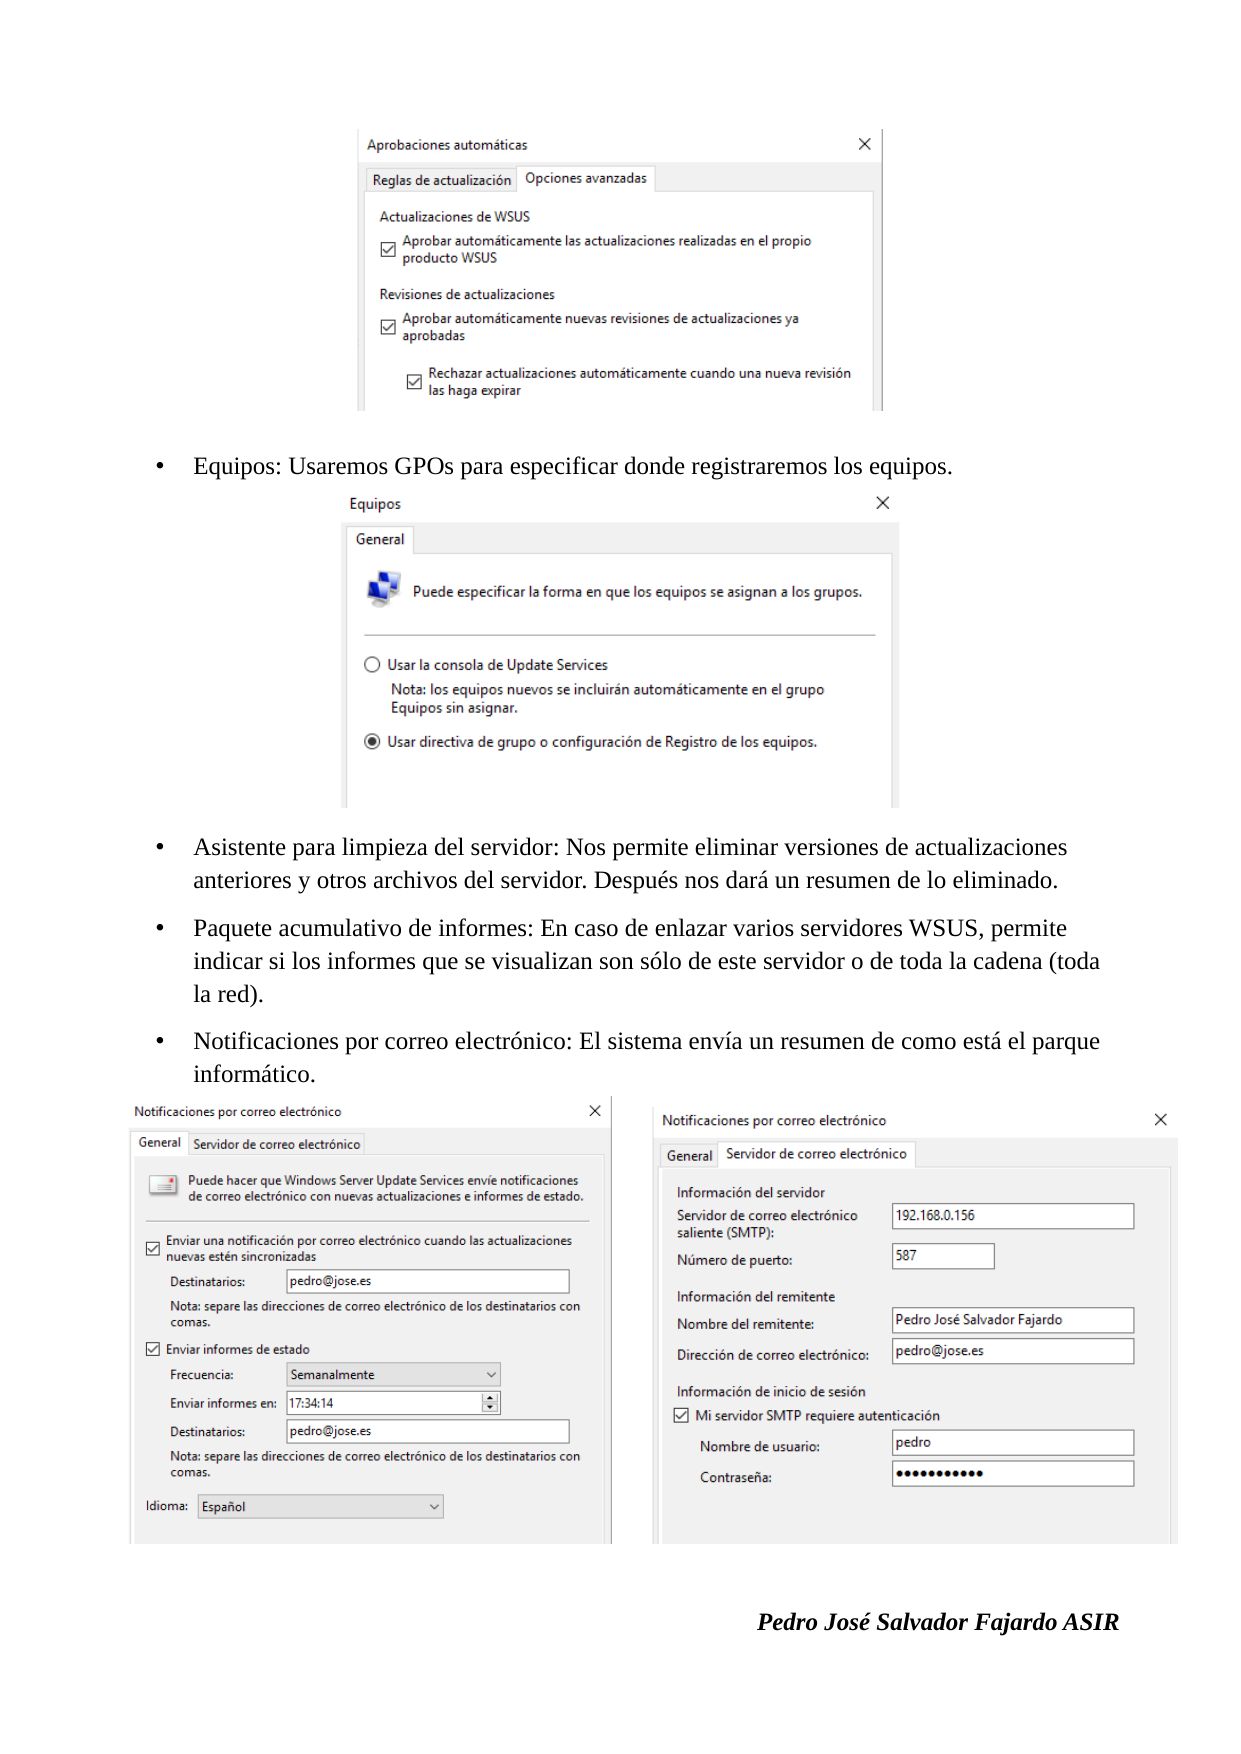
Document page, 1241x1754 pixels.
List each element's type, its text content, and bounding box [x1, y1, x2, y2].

list Notificaciones por correo electrónico: El sistema envía un resumen de como está el parque informático. [156, 1026, 1122, 1088]
list Equipos: Usaremos GPOs para especificar donde registraremos los equipos. [156, 451, 1122, 480]
picture [357, 129, 883, 411]
picture [652, 1107, 1178, 1544]
list Paquete acumulativo de informes: En caso de enlazar varios servidores WSUS, permite indicar si los informes que se visualizan son sólo de este servidor o de toda la cadena (toda la red). [156, 913, 1122, 1008]
picture [128, 1096, 612, 1544]
list Asistente para limpieza del servidor: Nos permite eliminar versiones de actualizaciones anteriores y otros archivos del servidor. Después nos dará un resumen de lo eliminado. [156, 832, 1122, 894]
picture [341, 487, 900, 808]
